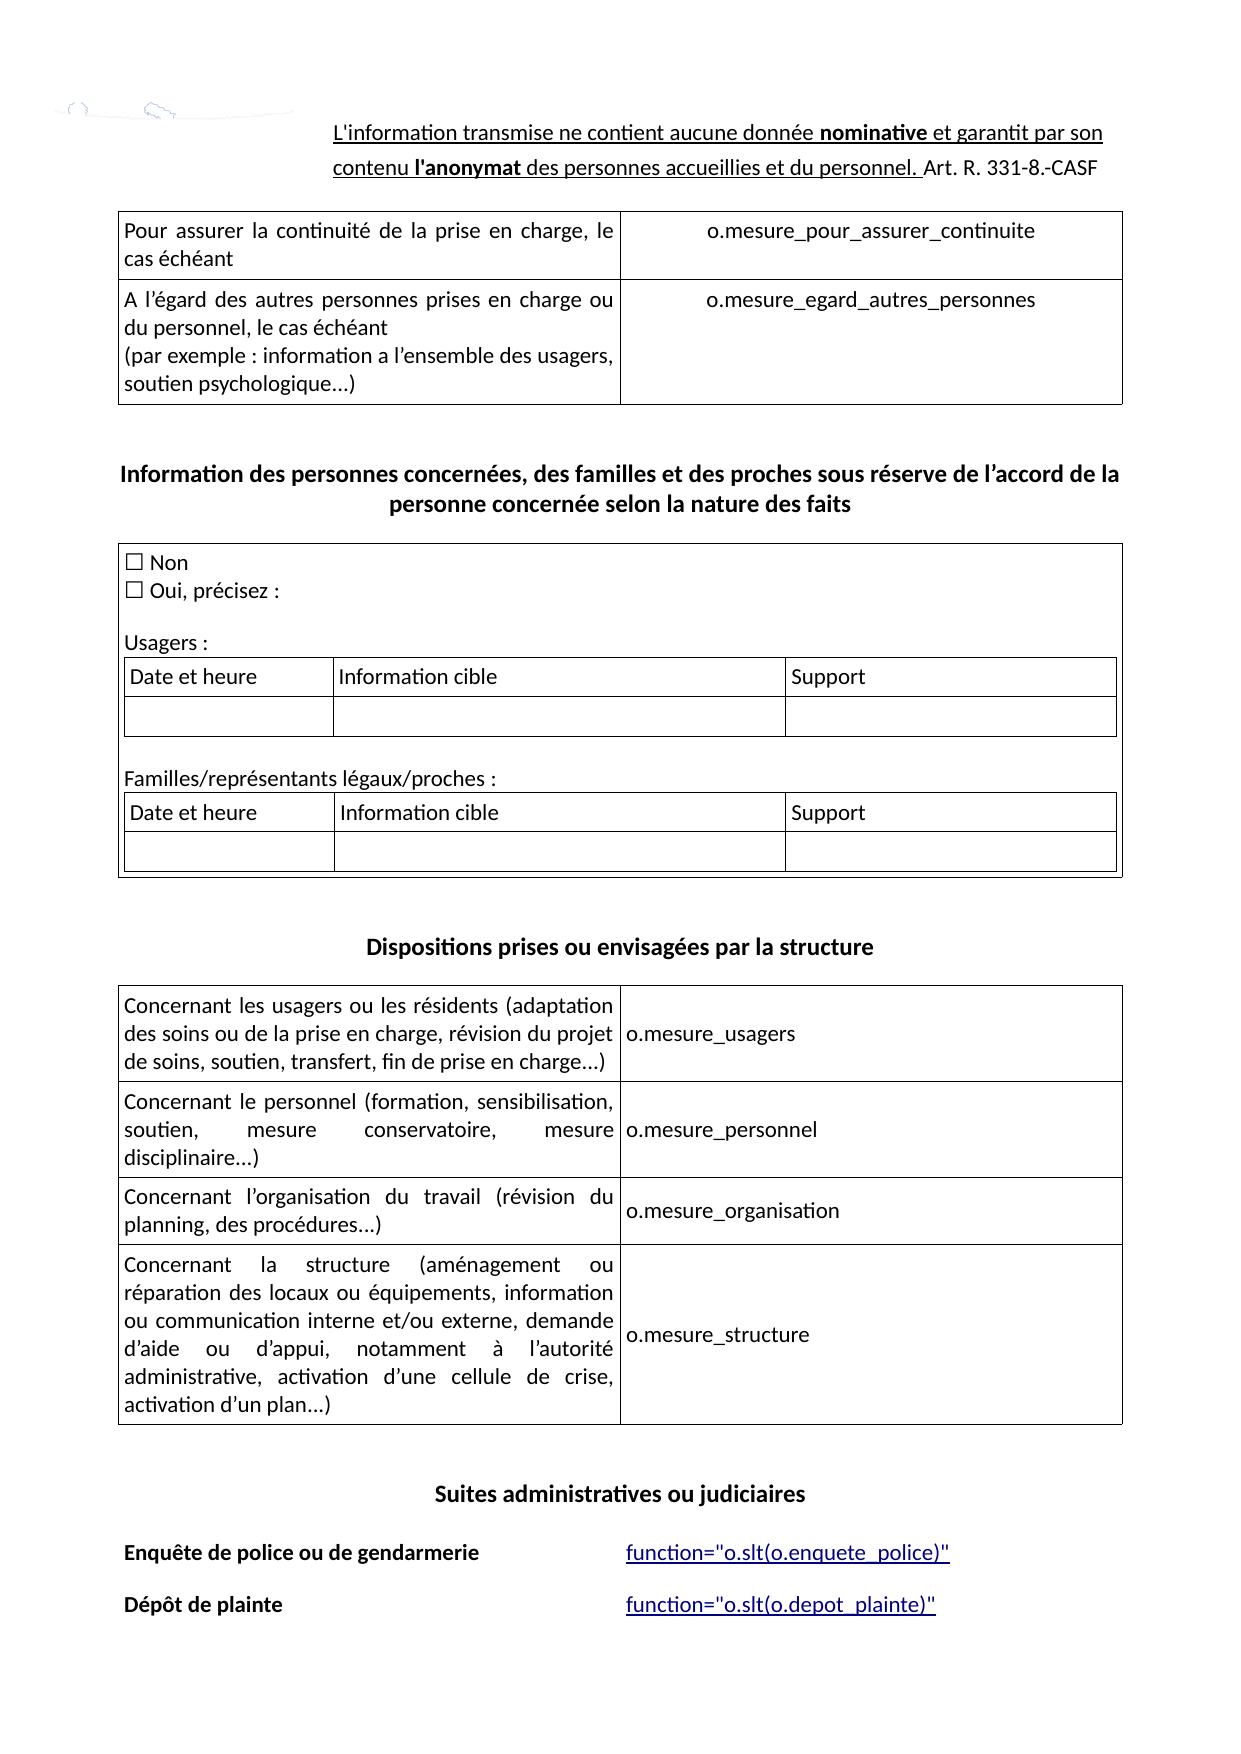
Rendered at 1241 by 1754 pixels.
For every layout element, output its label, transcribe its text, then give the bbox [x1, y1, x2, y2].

table_cell [786, 832, 1116, 871]
table_cell Concernant le personnel (formation, sensibilisation, soutien, mesure conservatoire, mesure disciplinaire...) [119, 1082, 620, 1177]
table_cell o.mesure_organisation [621, 1178, 1122, 1244]
table_cell Dépôt de plainte [118, 1584, 620, 1624]
table_cell Concernant la structure (aménagement ou réparation des locaux ou équipements, information ou communication interne et/ou externe, demande d’aide ou d’appui, notamment à l’autorité administrative, activation d’une cellule de crise, activation d’un plan...) [119, 1245, 620, 1424]
table_cell [786, 697, 1116, 736]
table_cell function="o.slt(o.depot_plainte)" [620, 1584, 1122, 1624]
table_cell o.mesure_personnel [621, 1082, 1122, 1177]
table_header function="o.slt(o.enquete_police)" [620, 1533, 1122, 1584]
table_cell [125, 697, 333, 736]
table_header Information cible [335, 793, 785, 831]
table_cell [334, 697, 785, 736]
table_cell Pour assurer la continuité de la prise en charge, le cas échéant [119, 212, 620, 279]
table_header Support [786, 658, 1116, 696]
table_header ☐ Non ☐ Oui, précisez : Usagers : Familles/représentants légaux/proches : [119, 544, 1122, 877]
table_cell o.mesure_egard_autres_personnes [621, 280, 1122, 404]
text Information des personnes concernées, des familles et des proches sous réserve de l’accord de la personne concernée selon la nature des faits [118, 458, 1122, 519]
table_header o.mesure_usagers [621, 986, 1122, 1081]
table_cell Concernant l’organisation du travail (révision du planning, des procédures...) [119, 1178, 620, 1244]
table_cell o.mesure_pour_assurer_continuite [621, 212, 1122, 279]
table_cell [125, 832, 334, 871]
table_header Date et heure [125, 658, 333, 696]
table_cell o.mesure_structure [621, 1245, 1122, 1424]
text Dispositions prises ou envisagées par la structure [118, 931, 1122, 962]
text Suites administratives ou judiciaires [118, 1478, 1122, 1509]
table_header Enquête de police ou de gendarmerie [118, 1533, 620, 1584]
table_header Information cible [334, 658, 785, 696]
table_cell [335, 832, 785, 871]
table_header Concernant les usagers ou les résidents (adaptation des soins ou de la prise en charge, révision du projet de soins, soutien, transfert, fin de prise en charge...) [119, 986, 620, 1081]
table_header Date et heure [125, 793, 334, 831]
table_header Support [786, 793, 1116, 831]
table_cell A l’égard des autres personnes prises en charge ou du personnel, le cas échéant (par exemple : information a l’ensemble des usagers, soutien psychologique...) [119, 280, 620, 404]
